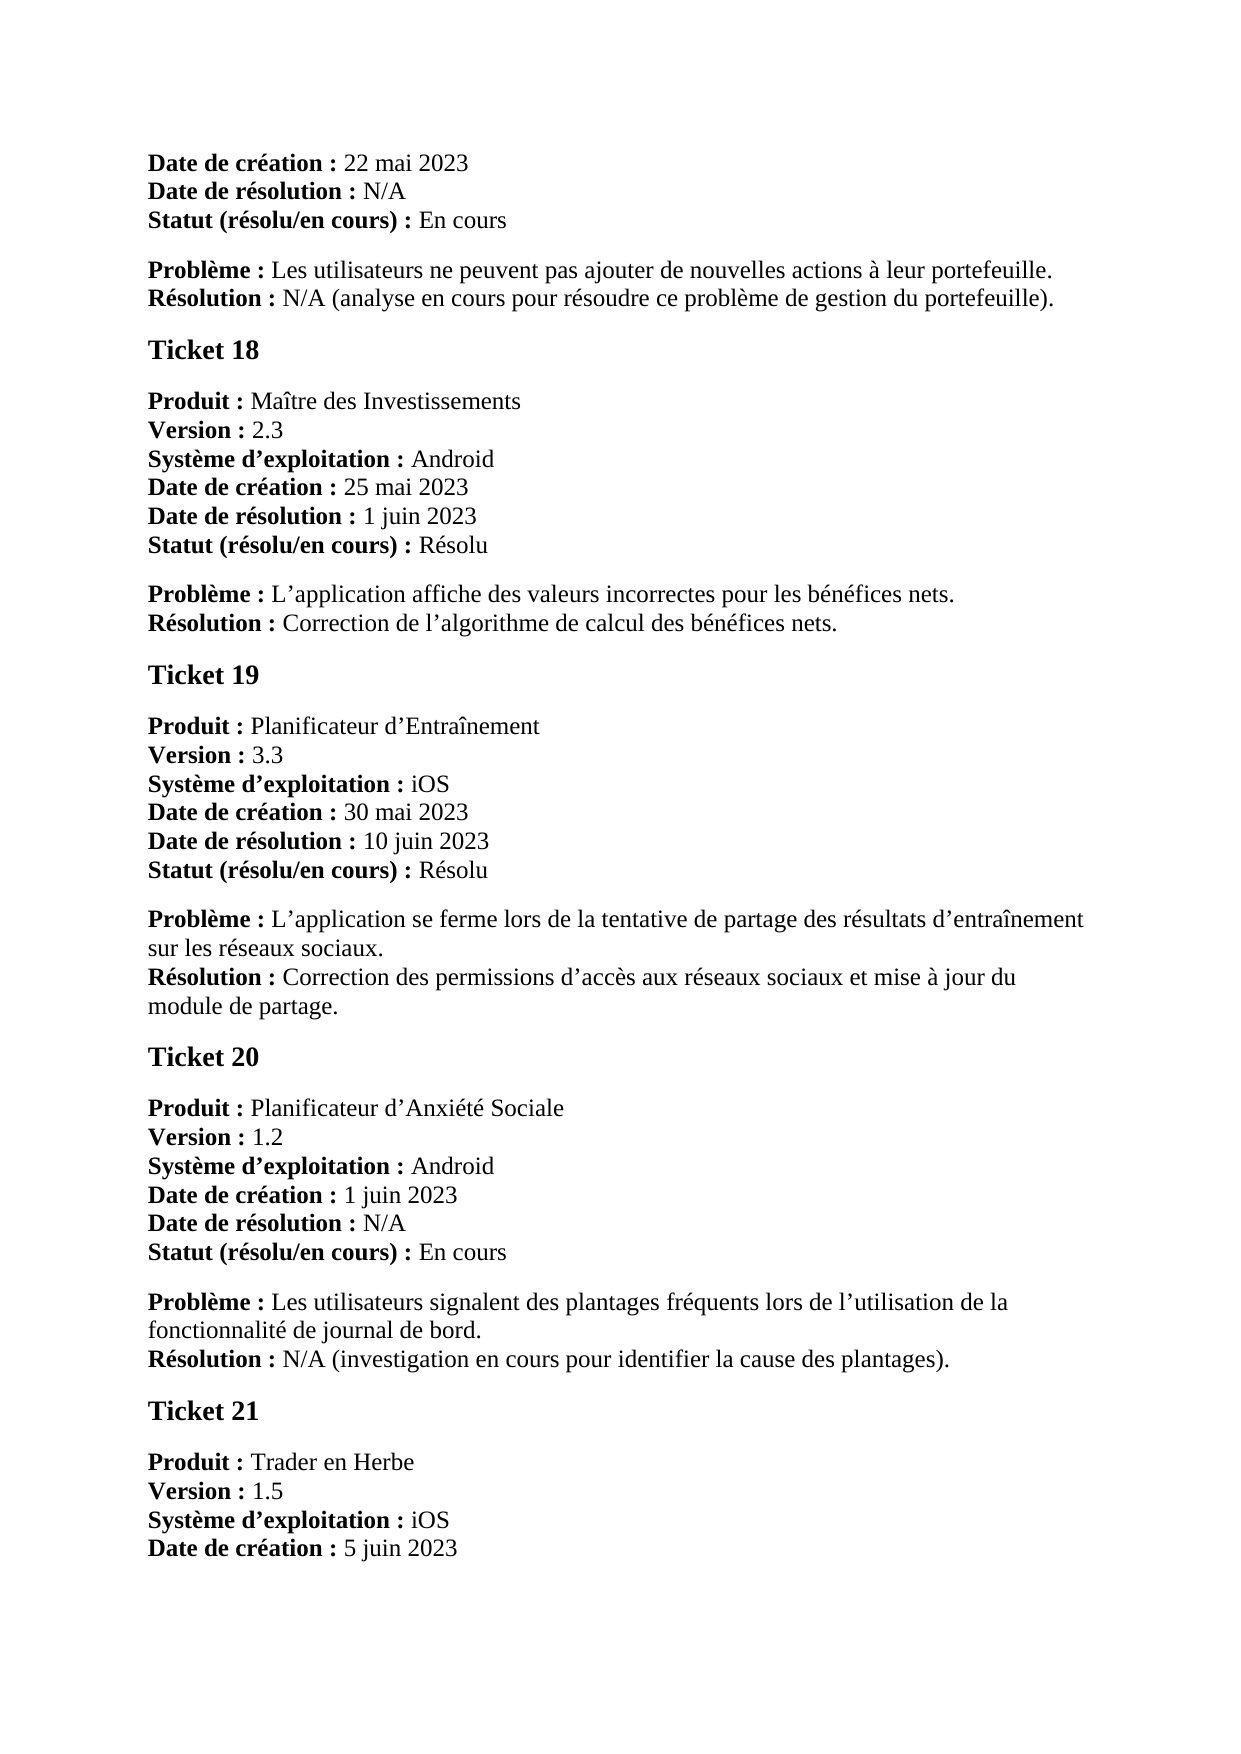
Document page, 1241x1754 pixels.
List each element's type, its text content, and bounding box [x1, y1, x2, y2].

text Problème : Les utilisateurs ne peuvent pas ajouter de nouvelles actions à leur portefeuille. Résolution : N/A (analyse en cours pour résoudre ce problème de gestion du portefeuille). [148, 255, 1093, 312]
subtitle Ticket 18 [148, 333, 1093, 365]
text Produit : Planificateur d’Anxiété Sociale Version : 1.2 Système d’exploitation : Android Date de création : 1 juin 2023 Date de résolution : N/A Statut (résolu/en cours) : En cours [148, 1093, 1093, 1266]
subtitle Ticket 21 [148, 1394, 1093, 1426]
text Produit : Trader en Herbe Version : 1.5 Système d’exploitation : iOS Date de création : 5 juin 2023 [148, 1447, 1093, 1562]
text Date de création : 22 mai 2023 Date de résolution : N/A Statut (résolu/en cours) : En cours [148, 148, 1093, 234]
text Problème : L’application affiche des valeurs incorrectes pour les bénéfices nets. Résolution : Correction de l’algorithme de calcul des bénéfices nets. [148, 579, 1093, 637]
subtitle Ticket 19 [148, 658, 1093, 690]
text Problème : Les utilisateurs signalent des plantages fréquents lors de l’utilisation de la fonctionnalité de journal de bord. Résolution : N/A (investigation en cours pour identifier la cause des plantages). [148, 1287, 1093, 1373]
text Produit : Planificateur d’Entraînement Version : 3.3 Système d’exploitation : iOS Date de création : 30 mai 2023 Date de résolution : 10 juin 2023 Statut (résolu/en cours) : Résolu [148, 711, 1093, 884]
subtitle Ticket 20 [148, 1040, 1093, 1073]
text Produit : Maître des Investissements Version : 2.3 Système d’exploitation : Android Date de création : 25 mai 2023 Date de résolution : 1 juin 2023 Statut (résolu/en cours) : Résolu [148, 386, 1093, 559]
text Problème : L’application se ferme lors de la tentative de partage des résultats d’entraînement sur les réseaux sociaux. Résolution : Correction des permissions d’accès aux réseaux sociaux et mise à jour du module de partage. [148, 904, 1093, 1019]
